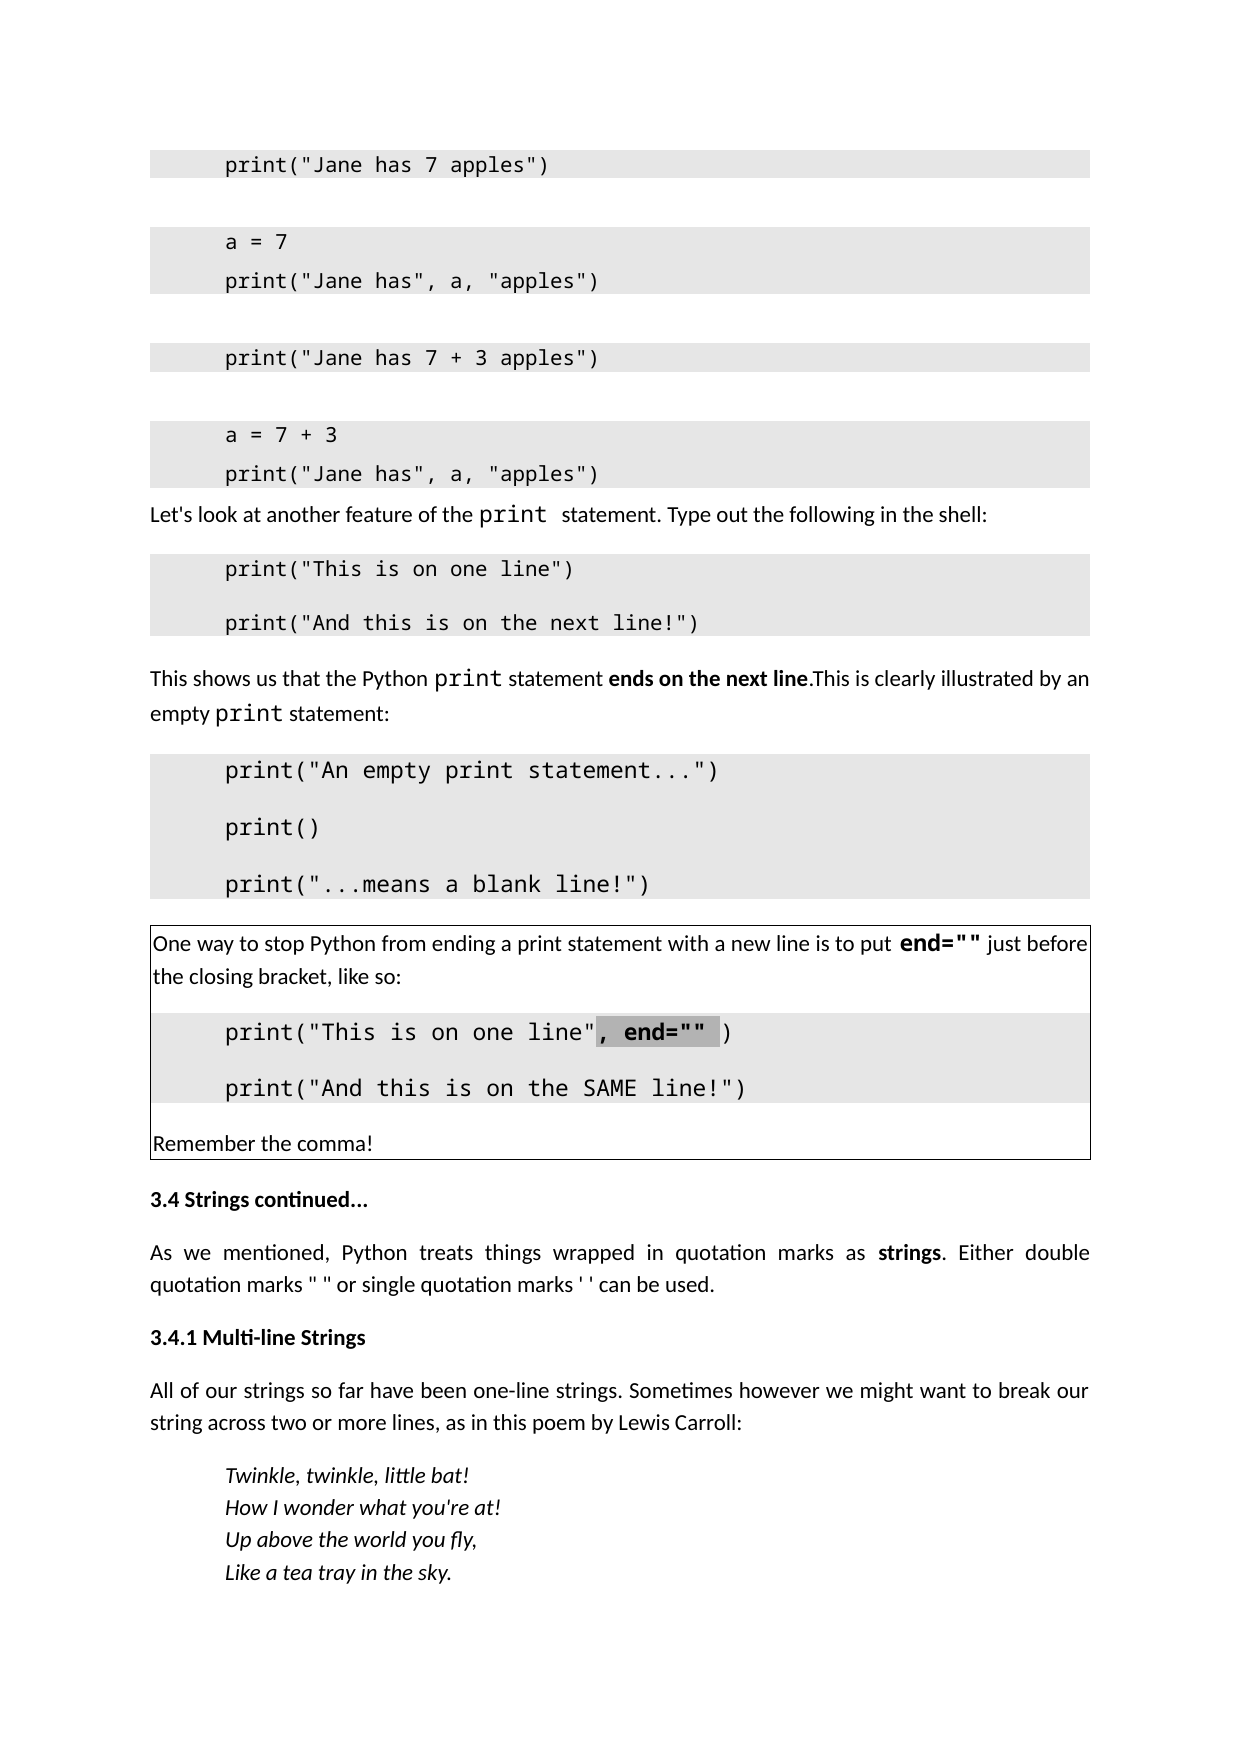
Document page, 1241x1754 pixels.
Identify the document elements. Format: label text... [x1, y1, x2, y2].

text This shows us that the Python print statement ends on the next line.This is clearly illustrated by an empty print statement: [150, 661, 1090, 729]
text print("Jane has 7 apples") [150, 150, 1090, 178]
text 3.4 Strings continued... [150, 1185, 1090, 1213]
text Remember the comma! [151, 1126, 1090, 1159]
text As we mentioned, Python treats things wrapped in quotation marks as strings. Either double quotation marks " " or single quotation marks ' ' can be used. [150, 1238, 1090, 1298]
text print() [150, 811, 1090, 842]
text Twinkle, twinkle, little bat! [225, 1461, 1090, 1489]
text 3.4.1 Multi-line Strings [150, 1323, 1090, 1351]
text One way to stop Python from ending a print statement with a new line is to put end="" just before the closing bracket, like so: [151, 926, 1090, 991]
text How I wonder what you're at! [225, 1493, 1090, 1521]
text print("And this is on the next line!") [150, 608, 1090, 636]
text a = 7 [150, 227, 1090, 256]
text print("Jane has", a, "apples") [150, 459, 1090, 488]
text Up above the world you fly, [225, 1526, 1090, 1553]
text a = 7 + 3 [150, 421, 1090, 449]
text Let's look at another feature of the print statement. Type out the following in the shell: [150, 498, 1090, 529]
text print("This is on one line", end="" ) [151, 1013, 1090, 1047]
text print("Jane has 7 + 3 apples") [150, 343, 1090, 372]
text print("This is on one line") [150, 554, 1090, 583]
text Like a tea tray in the sky. [225, 1558, 1090, 1586]
text All of our strings so far have been one-line strings. Sometimes however we might want to break our string across two or more lines, as in this poem by Lewis Carroll: [150, 1376, 1090, 1436]
text print("An empty print statement...") [150, 754, 1090, 785]
text print("...means a blank line!") [150, 868, 1090, 899]
text print("Jane has", a, "apples") [150, 266, 1090, 294]
text print("And this is on the SAME line!") [151, 1070, 1090, 1103]
